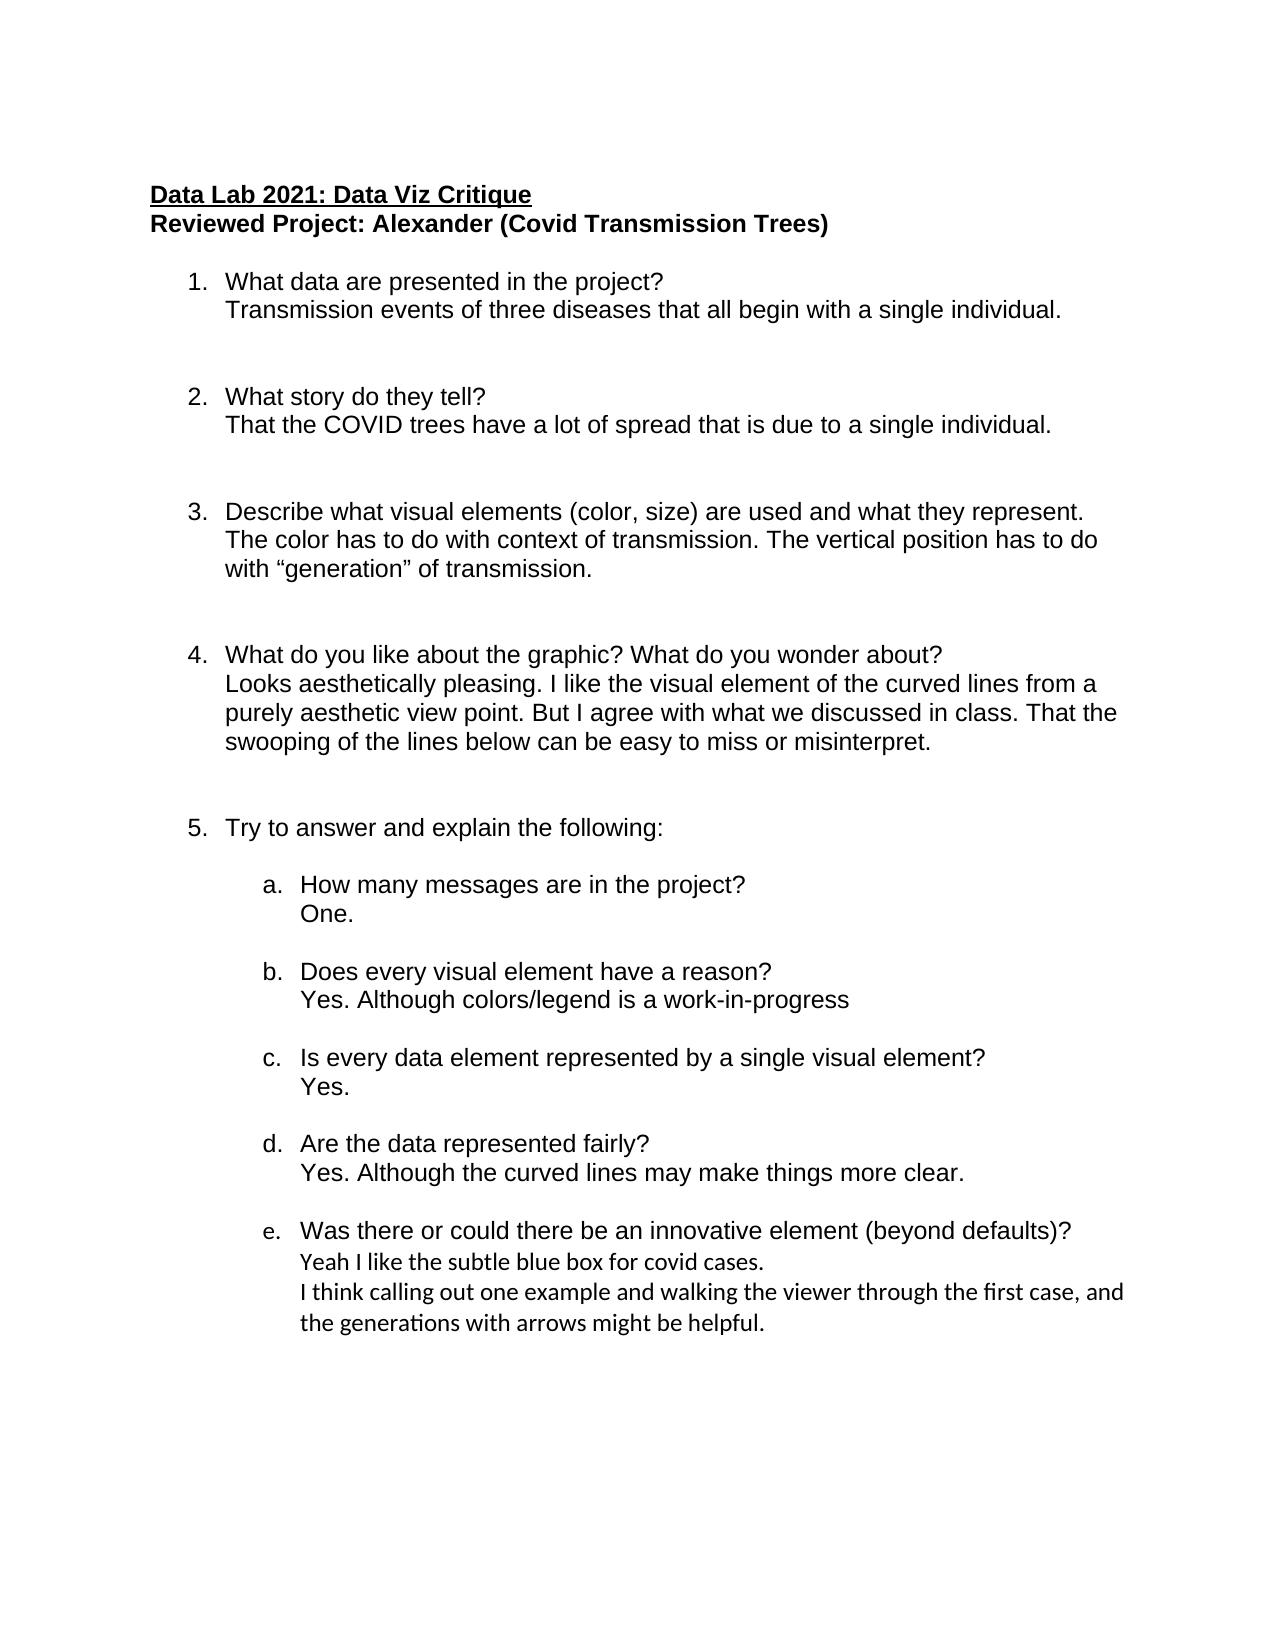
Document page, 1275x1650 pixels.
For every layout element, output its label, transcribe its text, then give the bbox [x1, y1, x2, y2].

list Yes. [300, 1072, 1125, 1101]
text I think calling out one example and walking the viewer through the first case, and the generations with arrows might be helpful. [300, 1277, 1125, 1338]
text Reviewed Project: Alexander (Covid Transmission Trees) [150, 209, 1125, 238]
text That the COVID trees have a lot of spread that is due to a single individual. [225, 411, 1125, 439]
list Does every visual element have a reason? [262, 957, 1125, 986]
list One. [300, 899, 1125, 928]
text Looks aesthetically pleasing. I like the visual element of the curved lines from a purely aesthetic view point. But I agree with what we discussed in class. That the swooping of the lines below can be easy to miss or misinterpret. [225, 669, 1125, 756]
list How many messages are in the project? [262, 871, 1125, 899]
list Is every data element represented by a single visual element? [262, 1043, 1125, 1072]
text Yeah I like the subtle blue box for covid cases. [300, 1246, 1125, 1277]
list Describe what visual elements (color, size) are used and what they represent. [187, 497, 1125, 526]
text Data Lab 2021: Data Viz Critique [150, 181, 1125, 209]
text Transmission events of three diseases that all begin with a single individual. [225, 296, 1125, 324]
list What data are presented in the project? [187, 267, 1125, 296]
list Yes. Although the curved lines may make things more clear. [300, 1158, 1125, 1187]
list Are the data represented fairly? [262, 1129, 1125, 1158]
list Yes. Although colors/legend is a work-in-progress [300, 986, 1125, 1014]
text The color has to do with context of transmission. The vertical position has to do with “generation” of transmission. [225, 526, 1125, 583]
list Was there or could there be an innovative element (beyond defaults)? [262, 1216, 1125, 1246]
list What do you like about the graphic? What do you wonder about? [187, 641, 1125, 669]
list What story do they tell? [187, 382, 1125, 411]
list Try to answer and explain the following: [187, 813, 1125, 842]
